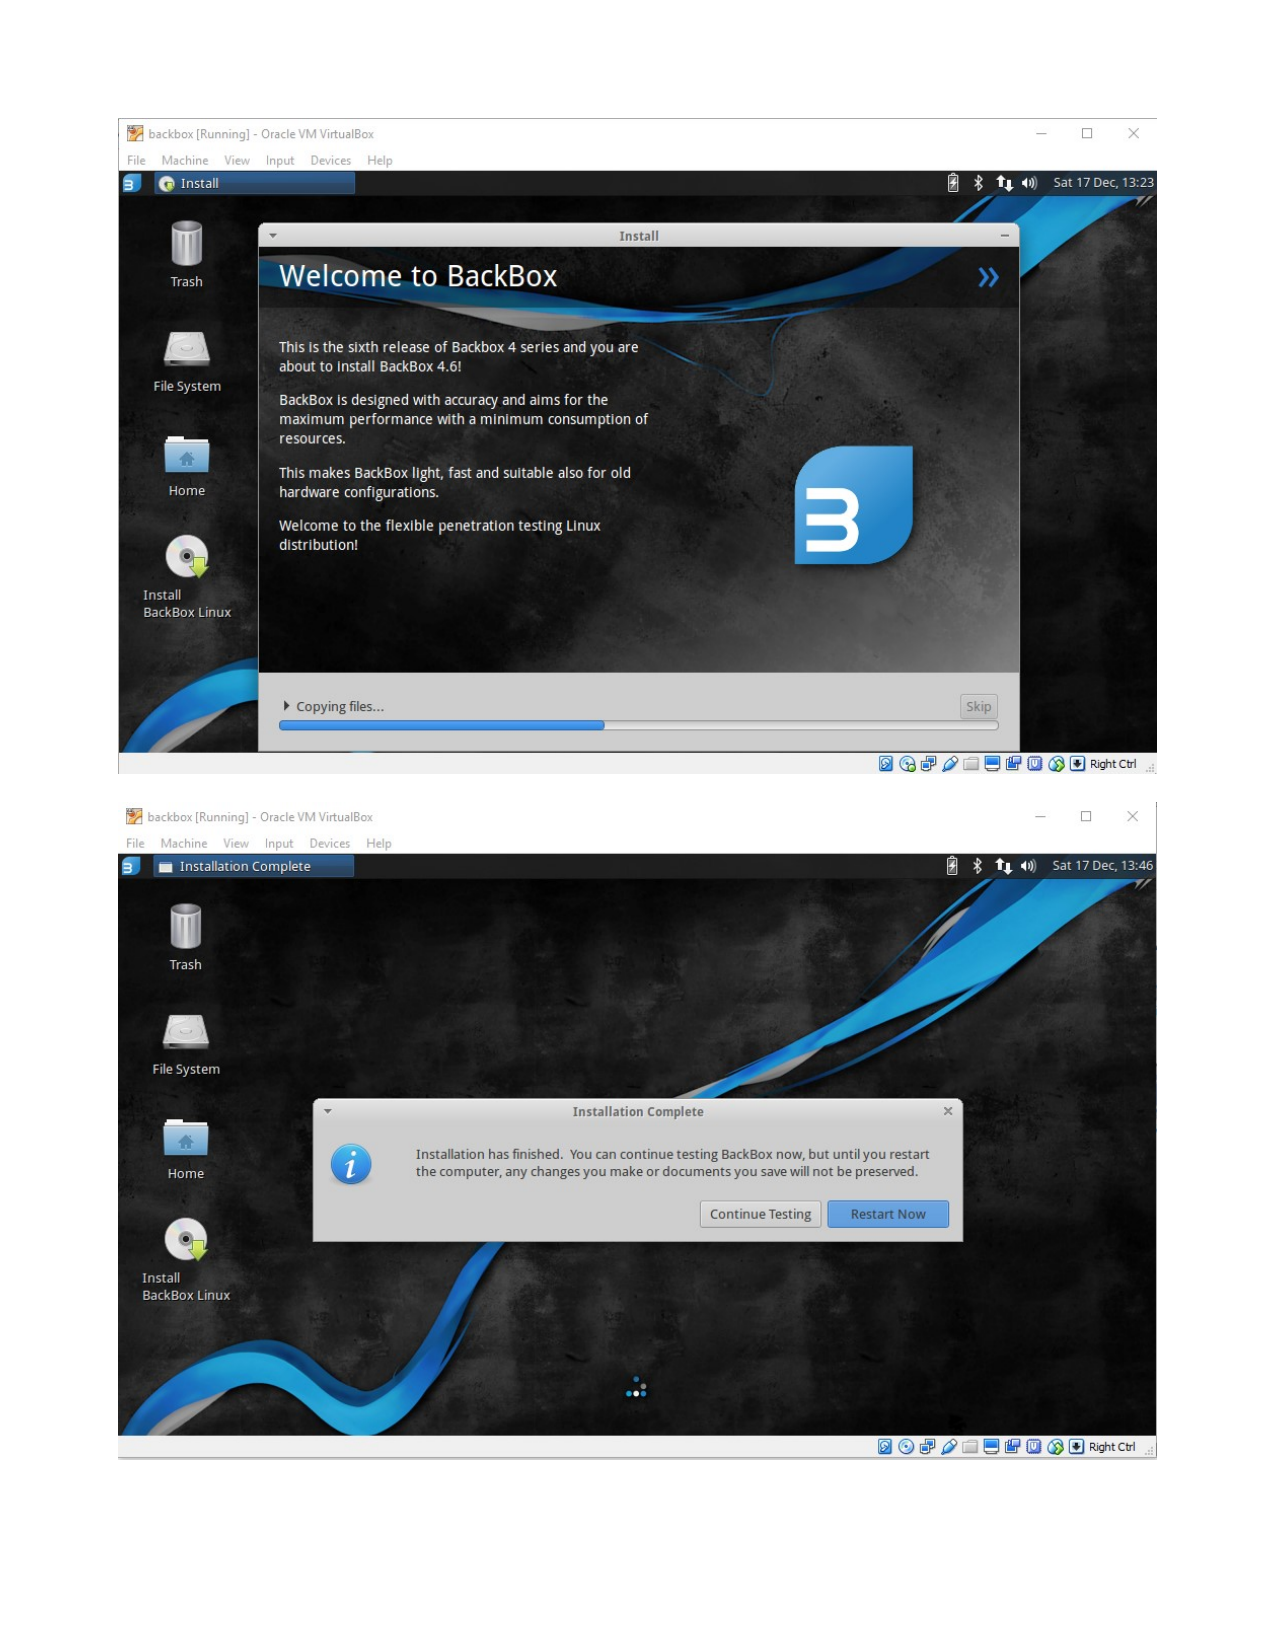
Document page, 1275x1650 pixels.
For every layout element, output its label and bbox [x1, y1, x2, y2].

picture [118, 118, 1157, 774]
picture [118, 802, 1157, 1460]
